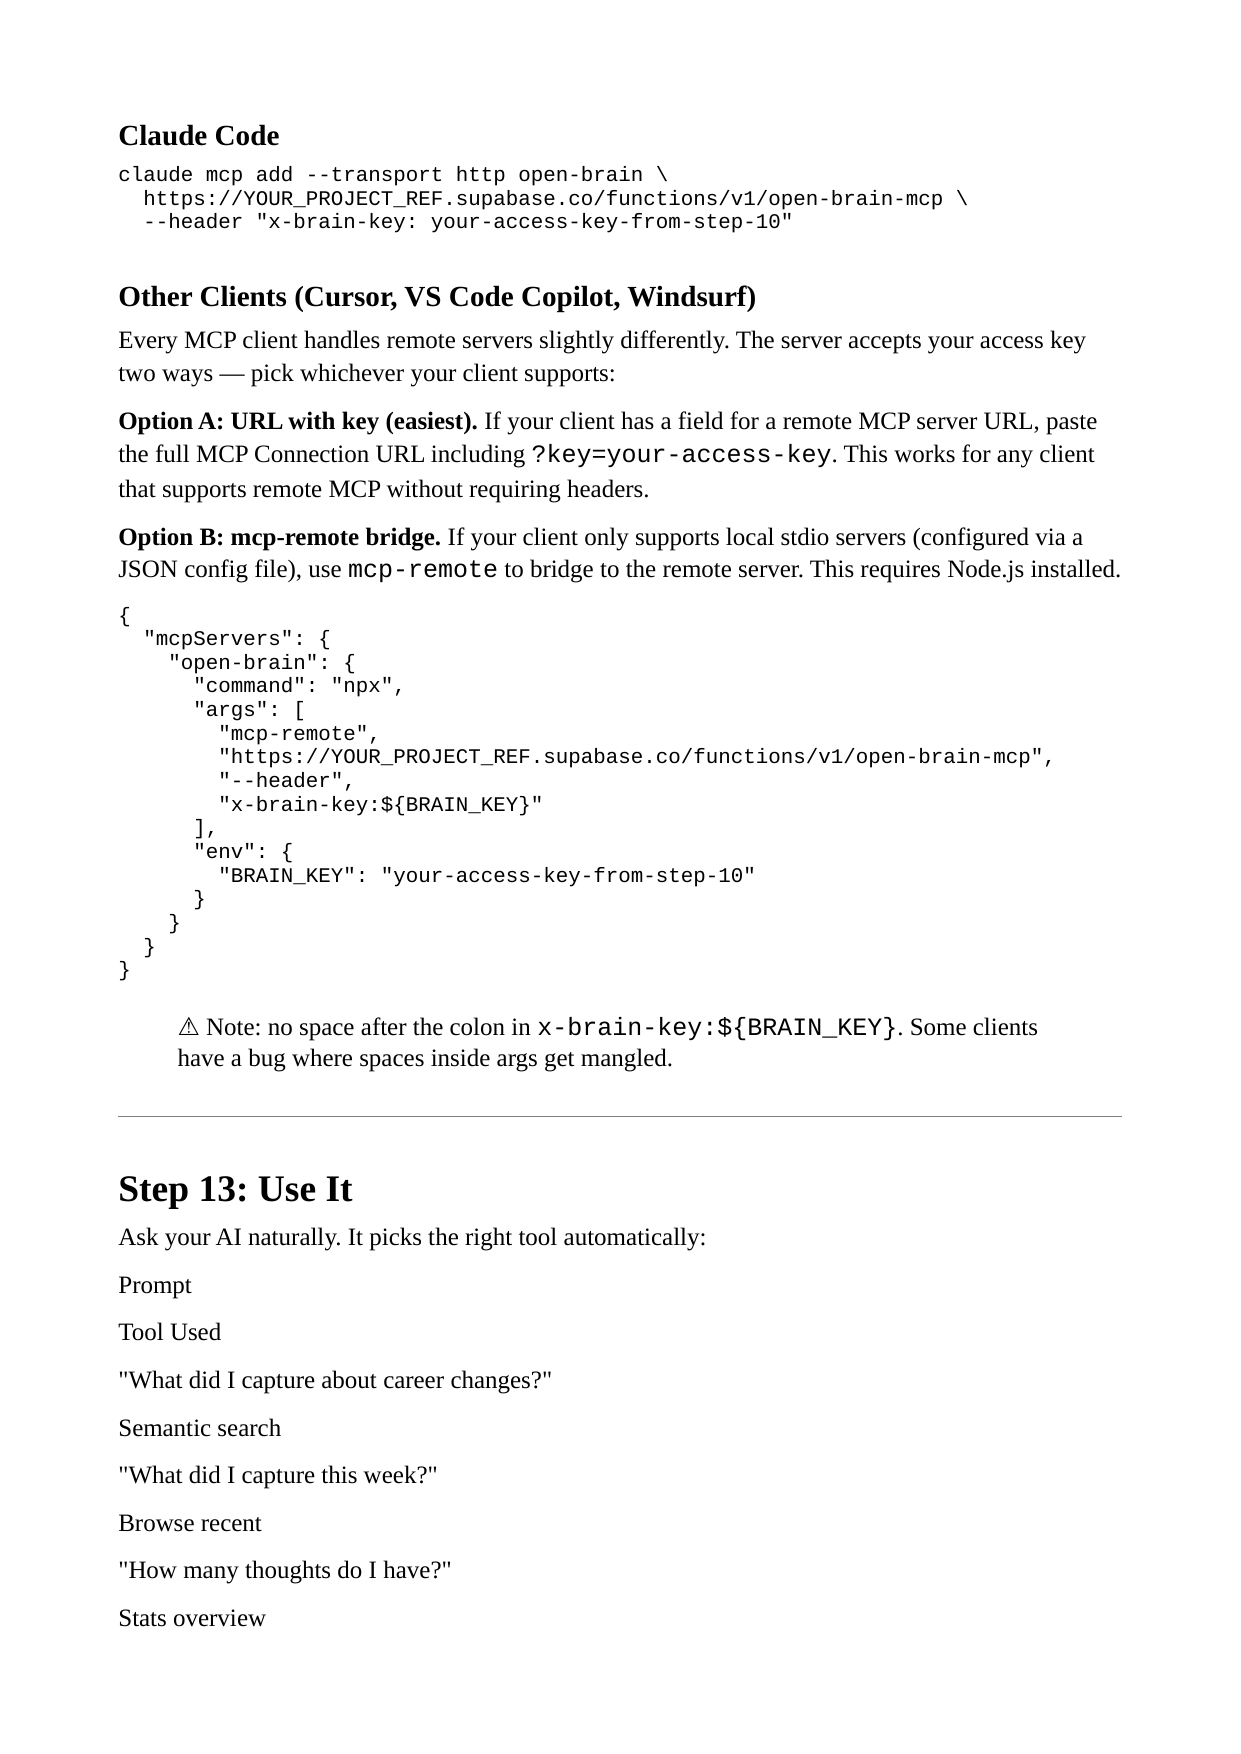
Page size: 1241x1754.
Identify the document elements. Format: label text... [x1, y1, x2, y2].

text "https://YOUR_PROJECT_REF.supabase.co/functions/v1/open-brain-mcp", [118, 746, 1122, 770]
text Every MCP client handles remote servers slightly differently. The server accepts your access key two ways — pick whichever your client supports: [118, 325, 1122, 387]
text ⚠️ Note: no space after the colon in x-brain-key:${BRAIN_KEY}. Some clients have a bug where spaces inside args get mangled. [177, 1012, 1063, 1072]
text { [118, 604, 1122, 628]
text Stats overview [118, 1603, 1122, 1632]
text "BRAIN_KEY": "your-access-key-from-step-10" [118, 865, 1122, 888]
text "How many thoughts do I have?" [118, 1555, 1122, 1584]
text claude mcp add --transport http open-brain \ [118, 164, 1122, 188]
subtitle Claude Code [118, 118, 1122, 152]
text } [118, 936, 1122, 959]
text "mcpServers": { [118, 628, 1122, 652]
text https://YOUR_PROJECT_REF.supabase.co/functions/v1/open-brain-mcp \ [118, 188, 1122, 211]
text } [118, 912, 1122, 936]
subtitle Step 13: Use It [118, 1167, 1122, 1210]
text "command": "npx", [118, 676, 1122, 699]
text } [118, 888, 1122, 912]
text Option B: mcp-remote bridge. If your client only supports local stdio servers (configured via a JSON config file), use mcp-remote to bridge to the remote server. This requires Node.js installed. [118, 522, 1122, 585]
text "env": { [118, 841, 1122, 865]
text ], [118, 817, 1122, 841]
text Tool Used [118, 1317, 1122, 1346]
text "What did I capture about career changes?" [118, 1365, 1122, 1394]
text Semantic search [118, 1413, 1122, 1441]
text "x-brain-key:${BRAIN_KEY}" [118, 794, 1122, 817]
text "--header", [118, 770, 1122, 794]
text Prompt [118, 1270, 1122, 1298]
text --header "x-brain-key: your-access-key-from-step-10" [118, 211, 1122, 235]
text "open-brain": { [118, 652, 1122, 676]
text "What did I capture this week?" [118, 1460, 1122, 1489]
text } [118, 959, 1122, 983]
text Ask your AI naturally. It picks the right tool automatically: [118, 1222, 1122, 1251]
text Option A: URL with key (easiest). If your client has a field for a remote MCP server URL, paste the full MCP Connection URL including ?key=your-access-key. This works for any client that supports remote MCP without requiring headers. [118, 406, 1122, 503]
text Browse recent [118, 1508, 1122, 1537]
text "args": [ [118, 699, 1122, 723]
text "mcp-remote", [118, 723, 1122, 746]
subtitle Other Clients (Cursor, VS Code Copilot, Windsurf) [118, 279, 1122, 313]
